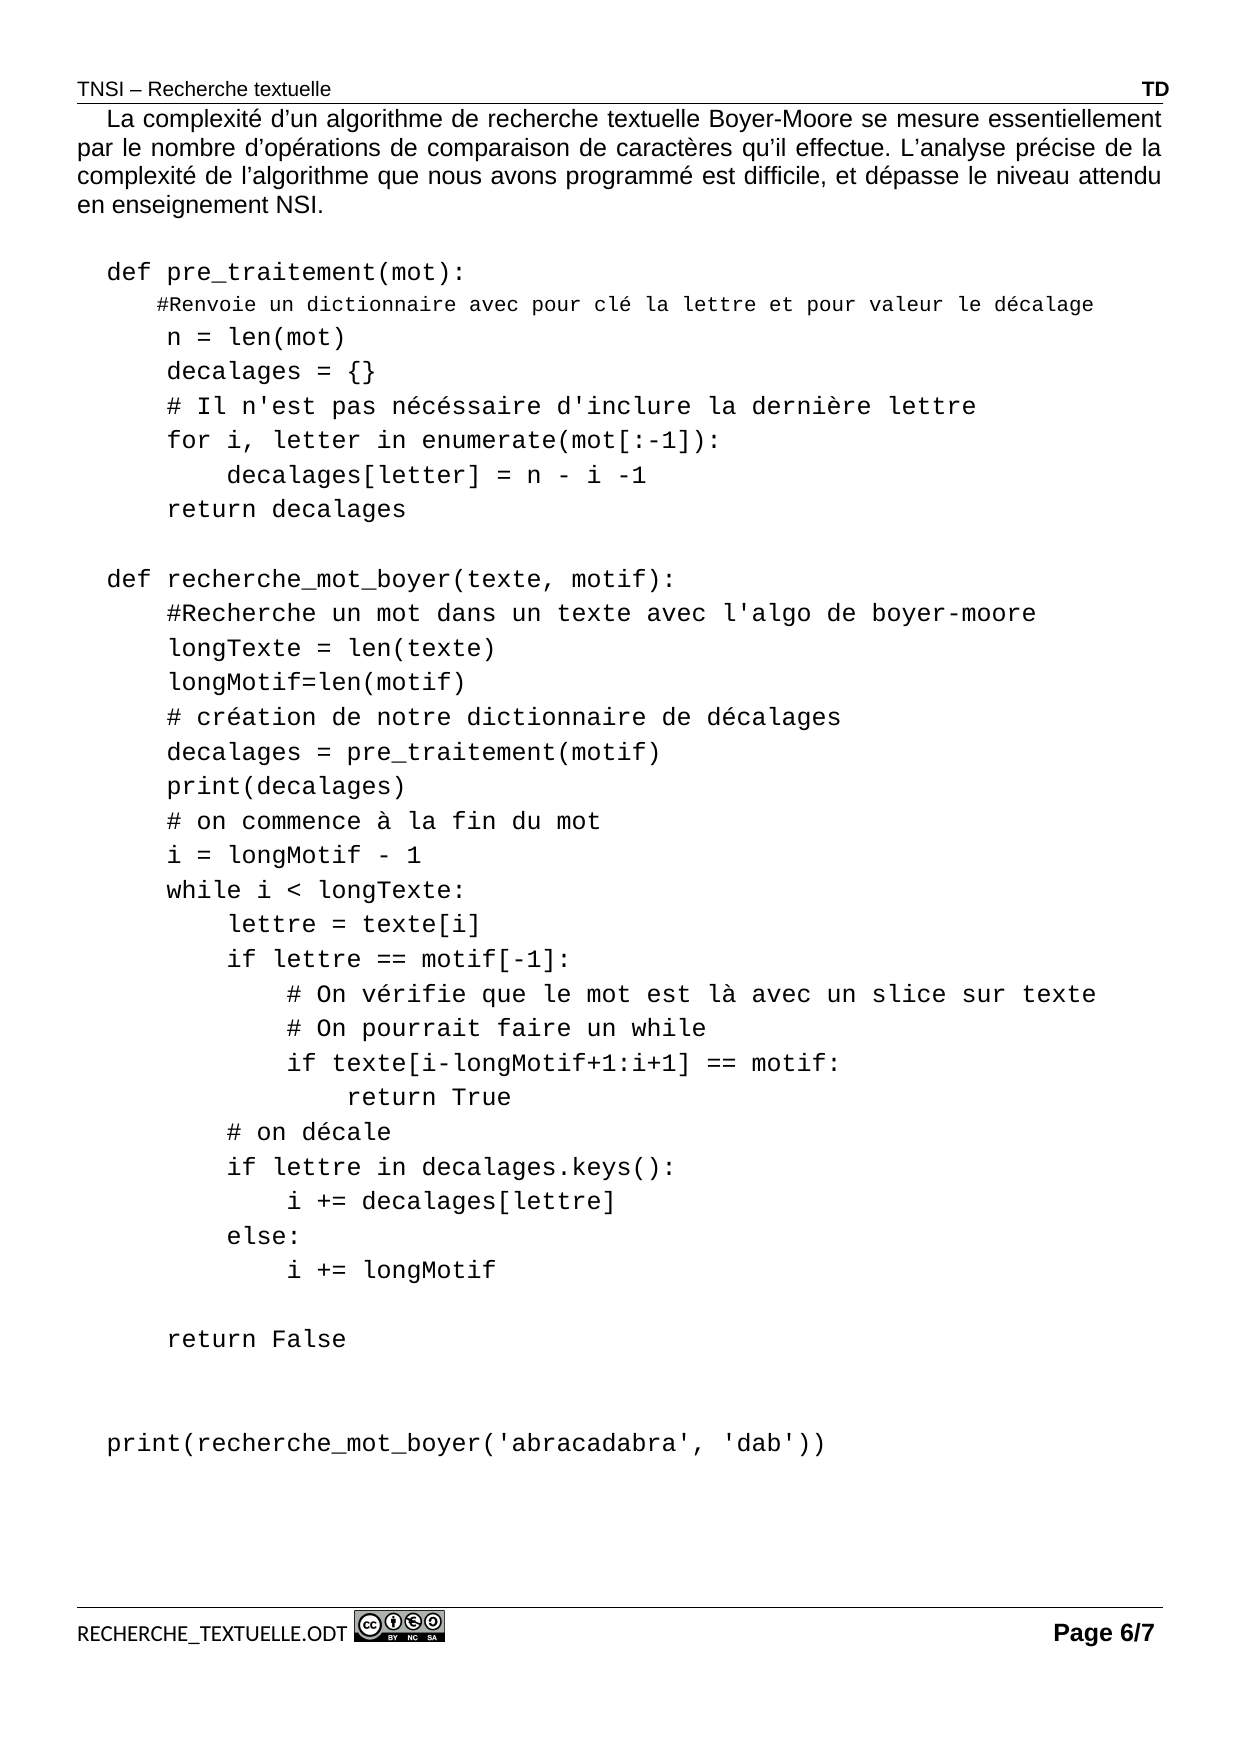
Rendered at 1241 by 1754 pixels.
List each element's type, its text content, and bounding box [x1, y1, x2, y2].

text def recherche_mot_boyer(texte, motif): [77, 566, 1163, 594]
text lettre = texte[i] [77, 912, 1163, 940]
picture [354, 1610, 445, 1642]
text longTexte = len(texte) [77, 635, 1163, 664]
text return False [77, 1327, 1163, 1355]
text decalages = pre_traitement(motif) [77, 739, 1163, 767]
text while i < longTexte: [77, 877, 1163, 906]
text return True [77, 1085, 1163, 1113]
text if lettre in decalages.keys(): [77, 1154, 1163, 1182]
text # Il n'est pas nécéssaire d'inclure la dernière lettre [77, 393, 1163, 422]
text print(decalages) [77, 774, 1163, 802]
text for i, letter in enumerate(mot[:-1]): [77, 428, 1163, 456]
text n = len(mot) [77, 324, 1163, 352]
text i = longMotif - 1 [77, 843, 1163, 871]
text i += decalages[lettre] [77, 1189, 1163, 1217]
text #Renvoie un dictionnaire avec pour clé la lettre et pour valeur le décalage [77, 294, 1163, 318]
text # on commence à la fin du mot [77, 808, 1163, 837]
text # création de notre dictionnaire de décalages [77, 704, 1163, 733]
text if texte[i-longMotif+1:i+1] == motif: [77, 1050, 1163, 1079]
text if lettre == motif[-1]: [77, 947, 1163, 975]
text decalages = {} [77, 359, 1163, 387]
text # on décale [77, 1119, 1163, 1148]
text else: [77, 1223, 1163, 1252]
text longMotif=len(motif) [77, 670, 1163, 698]
text # On vérifie que le mot est là avec un slice sur texte [77, 981, 1163, 1009]
text i += longMotif [77, 1258, 1163, 1286]
text def pre_traitement(mot): [77, 260, 1163, 288]
text decalages[letter] = n - i -1 [77, 462, 1163, 491]
text #Recherche un mot dans un texte avec l'algo de boyer-moore [77, 601, 1163, 629]
text # On pourrait faire un while [77, 1016, 1163, 1044]
text print(recherche_mot_boyer('abracadabra', 'dab')) [77, 1431, 1163, 1459]
text La complexité d’un algorithme de recherche textuelle Boyer-Moore se mesure essentiellement par le nombre d’opérations de comparaison de caractères qu’il effectue. L’analyse précise de la complexité de l’algorithme que nous avons programmé est difficile, et dépasse le niveau attendu en enseignement NSI. [77, 104, 1163, 219]
text return decalages [77, 497, 1163, 525]
